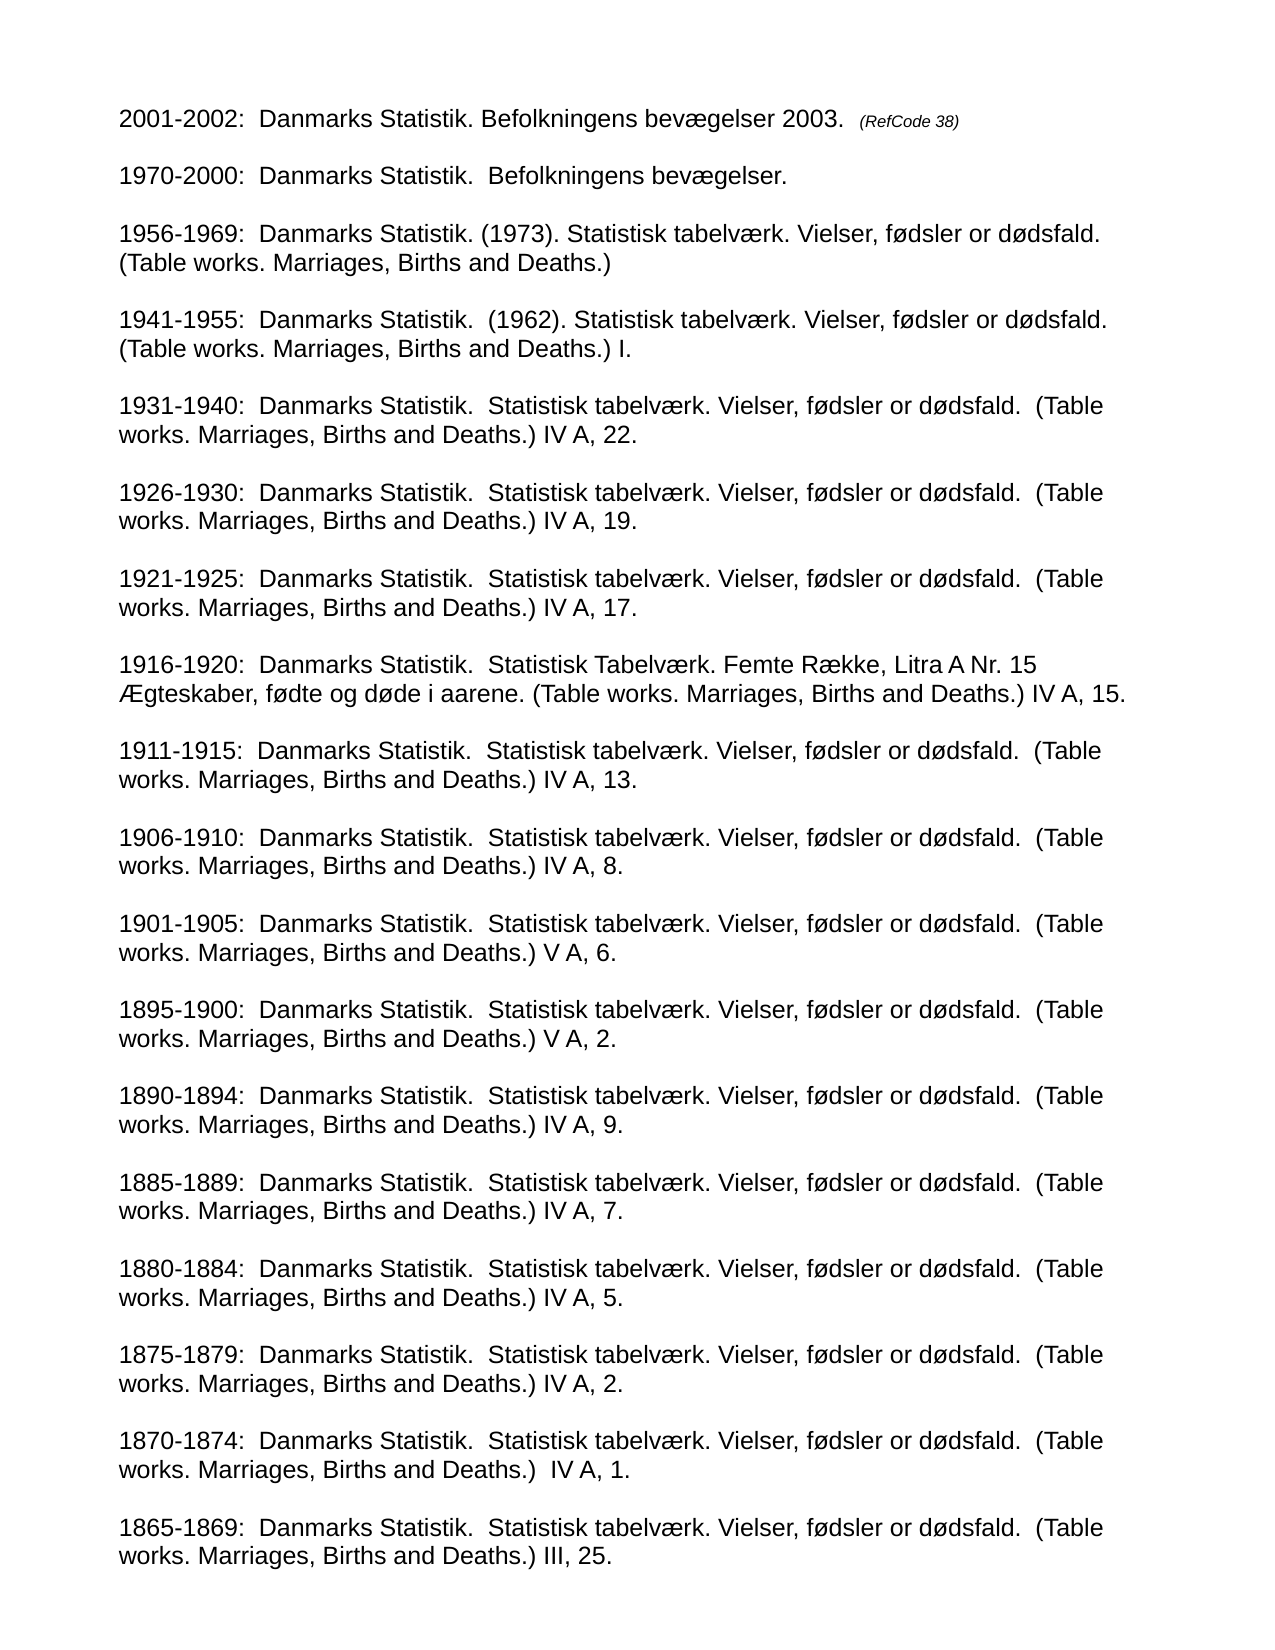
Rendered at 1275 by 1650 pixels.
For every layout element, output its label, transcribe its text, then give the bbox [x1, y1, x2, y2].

text 1895-1900: Danmarks Statistik. Statistisk tabelværk. Vielser, fødsler or dødsfald. (Table works. Marriages, Births and Deaths.) V A, 2. [118, 995, 1156, 1052]
text 1901-1905: Danmarks Statistik. Statistisk tabelværk. Vielser, fødsler or dødsfald. (Table works. Marriages, Births and Deaths.) V A, 6. [118, 909, 1156, 966]
text 1906-1910: Danmarks Statistik. Statistisk tabelværk. Vielser, fødsler or dødsfald. (Table works. Marriages, Births and Deaths.) IV A, 8. [118, 822, 1156, 880]
text 1865-1869: Danmarks Statistik. Statistisk tabelværk. Vielser, fødsler or dødsfald. (Table works. Marriages, Births and Deaths.) III, 25. [118, 1512, 1156, 1570]
text 1956-1969: Danmarks Statistik. (1973). Statistisk tabelværk. Vielser, fødsler or dødsfald. (Table works. Marriages, Births and Deaths.) [118, 219, 1156, 276]
text 1970-2000: Danmarks Statistik. Befolkningens bevægelser. [118, 161, 1156, 190]
text 1921-1925: Danmarks Statistik. Statistisk tabelværk. Vielser, fødsler or dødsfald. (Table works. Marriages, Births and Deaths.) IV A, 17. [118, 564, 1156, 621]
text 1880-1884: Danmarks Statistik. Statistisk tabelværk. Vielser, fødsler or dødsfald. (Table works. Marriages, Births and Deaths.) IV A, 5. [118, 1254, 1156, 1311]
text 1875-1879: Danmarks Statistik. Statistisk tabelværk. Vielser, fødsler or dødsfald. (Table works. Marriages, Births and Deaths.) IV A, 2. [118, 1340, 1156, 1397]
text 1911-1915: Danmarks Statistik. Statistisk tabelværk. Vielser, fødsler or dødsfald. (Table works. Marriages, Births and Deaths.) IV A, 13. [118, 736, 1156, 794]
text 1870-1874: Danmarks Statistik. Statistisk tabelværk. Vielser, fødsler or dødsfald. (Table works. Marriages, Births and Deaths.) IV A, 1. [118, 1426, 1156, 1484]
text 2001-2002: Danmarks Statistik. Befolkningens bevægelser 2003. (RefCode 38) [118, 104, 1156, 132]
text 1941-1955: Danmarks Statistik. (1962). Statistisk tabelværk. Vielser, fødsler or dødsfald. (Table works. Marriages, Births and Deaths.) I. [118, 305, 1156, 362]
text 1890-1894: Danmarks Statistik. Statistisk tabelværk. Vielser, fødsler or dødsfald. (Table works. Marriages, Births and Deaths.) IV A, 9. [118, 1081, 1156, 1139]
text 1885-1889: Danmarks Statistik. Statistisk tabelværk. Vielser, fødsler or dødsfald. (Table works. Marriages, Births and Deaths.) IV A, 7. [118, 1167, 1156, 1225]
text 1931-1940: Danmarks Statistik. Statistisk tabelværk. Vielser, fødsler or dødsfald. (Table works. Marriages, Births and Deaths.) IV A, 22. [118, 391, 1156, 449]
text 1926-1930: Danmarks Statistik. Statistisk tabelværk. Vielser, fødsler or dødsfald. (Table works. Marriages, Births and Deaths.) IV A, 19. [118, 477, 1156, 535]
text 1916-1920: Danmarks Statistik. Statistisk Tabelværk. Femte Række, Litra A Nr. 15 Ægteskaber, fødte og døde i aarene. (Table works. Marriages, Births and Deaths.) IV A, 15. [118, 650, 1156, 707]
